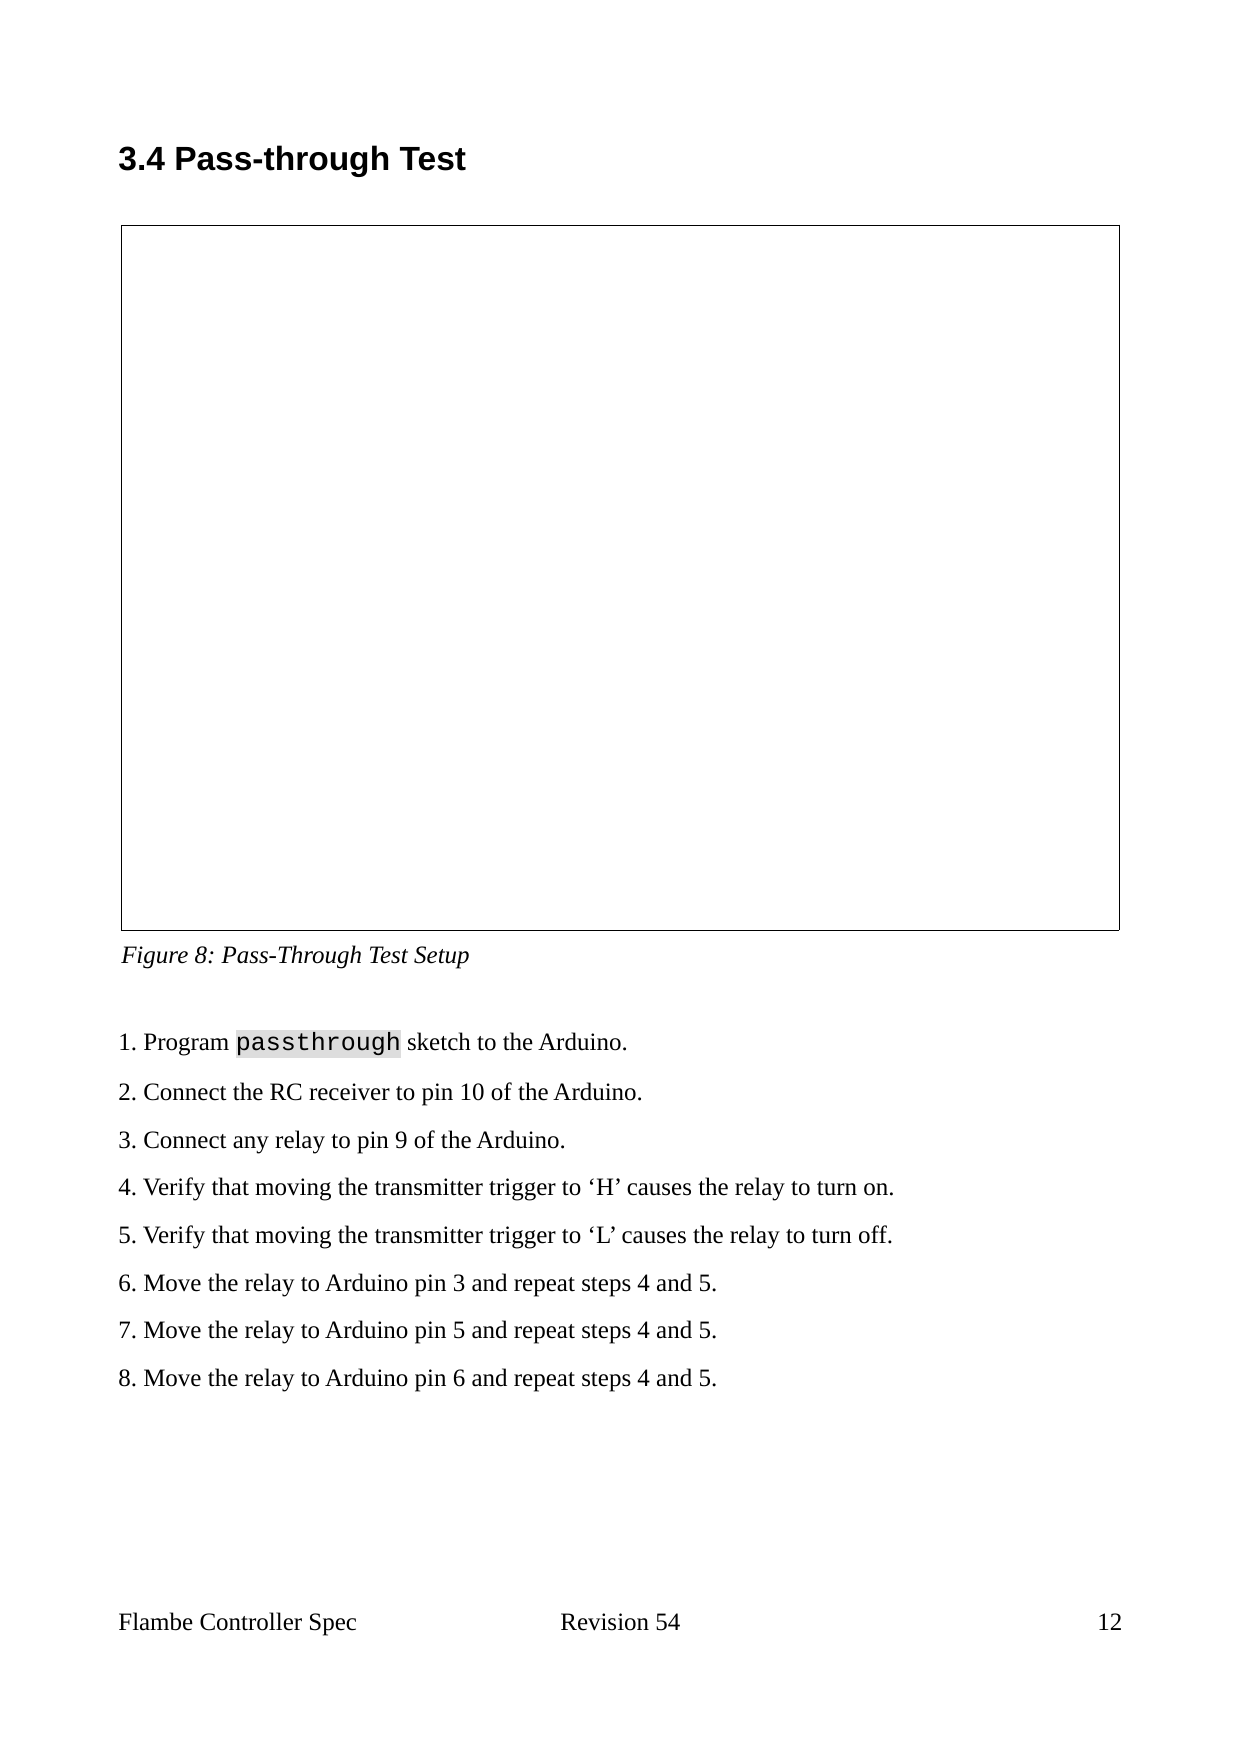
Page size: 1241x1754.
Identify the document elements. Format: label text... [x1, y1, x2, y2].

text 6. Move the relay to Arduino pin 3 and repeat steps 4 and 5. [118, 1268, 1122, 1296]
text 8. Move the relay to Arduino pin 6 and repeat steps 4 and 5. [118, 1363, 1122, 1392]
text 1. Program passthrough sketch to the Arduino. [118, 1027, 1122, 1058]
text 3. Connect any relay to pin 9 of the Arduino. [118, 1125, 1122, 1153]
text Figure 8: Pass-Through Test Setup [121, 931, 1119, 968]
text [122, 226, 1119, 930]
text 2. Connect the RC receiver to pin 10 of the Arduino. [118, 1077, 1122, 1106]
text [121, 215, 1119, 225]
subtitle 3.4 Pass-through Test [118, 139, 1122, 178]
text 7. Move the relay to Arduino pin 5 and repeat steps 4 and 5. [118, 1315, 1122, 1344]
text 5. Verify that moving the transmitter trigger to ‘L’ causes the relay to turn off. [118, 1220, 1122, 1249]
text 4. Verify that moving the transmitter trigger to ‘H’ causes the relay to turn on. [118, 1172, 1122, 1201]
